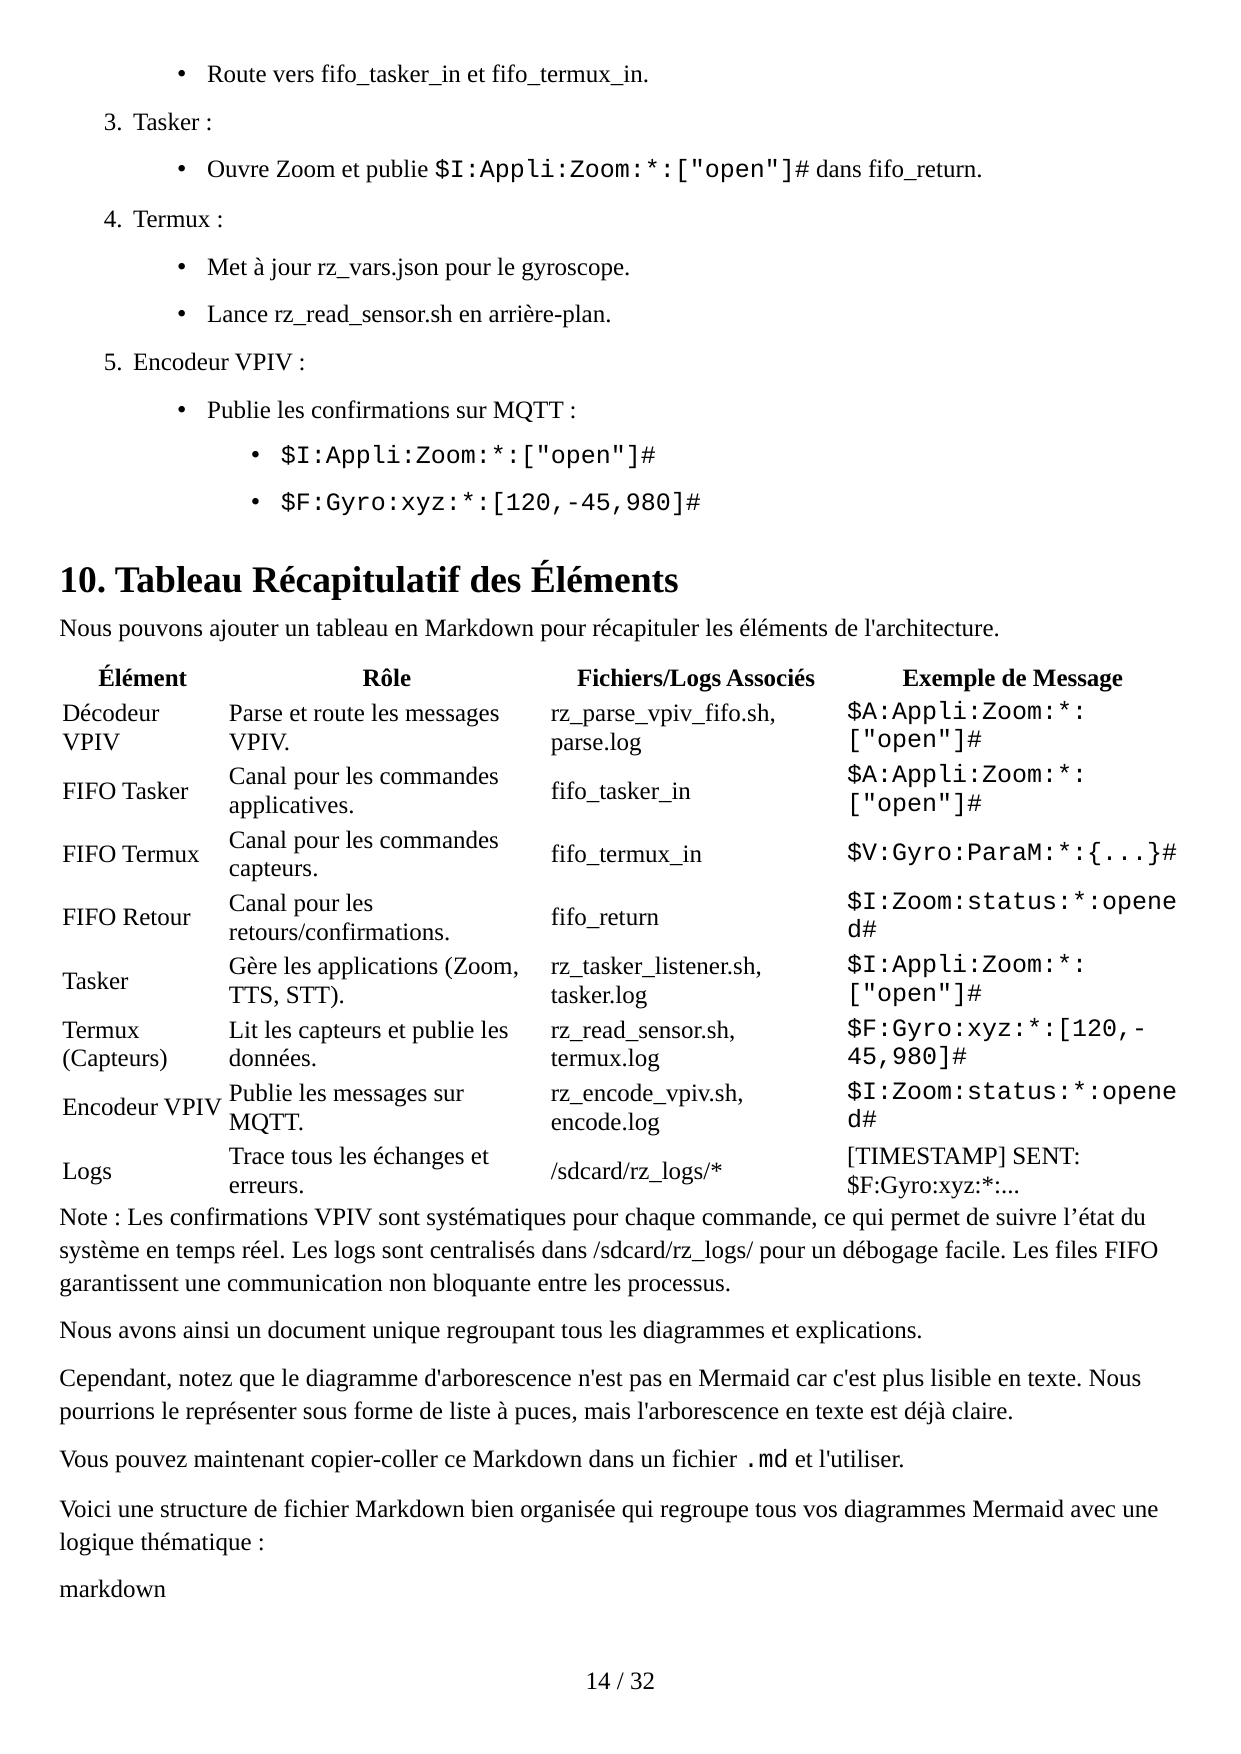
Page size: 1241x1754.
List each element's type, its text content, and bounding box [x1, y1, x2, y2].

table_cell Gère les applications (Zoom, TTS, STT). [226, 949, 548, 1012]
table_cell fifo_termux_in [548, 822, 844, 885]
text Nous avons ainsi un document unique regroupant tous les diagrammes et explications. [59, 1315, 1181, 1344]
table_cell Décodeur VPIV [59, 695, 226, 758]
table_header Fichiers/Logs Associés [548, 661, 844, 695]
text Cependant, notez que le diagramme d'arborescence n'est pas en Mermaid car c'est plus lisible en texte. Nous pourrions le représenter sous forme de liste à puces, mais l'arborescence en texte est déjà claire. [59, 1363, 1181, 1425]
table_header Rôle [226, 661, 548, 695]
table_cell Canal pour les commandes applicatives. [226, 759, 548, 822]
list Met à jour rz_vars.json pour le gyroscope. [177, 252, 1181, 281]
table_cell fifo_tasker_in [548, 759, 844, 822]
table_cell Publie les messages sur MQTT. [226, 1075, 548, 1138]
subtitle 10. Tableau Récapitulatif des Éléments [59, 557, 1181, 600]
table_cell $A:Appli:Zoom:*:["open"]# [844, 695, 1181, 758]
list Lance rz_read_sensor.sh en arrière-plan. [177, 299, 1181, 328]
list Tasker : [103, 107, 1181, 135]
table_cell rz_parse_vpiv_fifo.sh, parse.log [548, 695, 844, 758]
table_cell fifo_return [548, 885, 844, 948]
table_cell Logs [59, 1139, 226, 1202]
table_cell [TIMESTAMP] SENT: $F:Gyro:xyz:*:... [844, 1139, 1181, 1202]
table_cell FIFO Tasker [59, 759, 226, 822]
table_cell Canal pour les commandes capteurs. [226, 822, 548, 885]
table_cell rz_read_sensor.sh, termux.log [548, 1012, 844, 1075]
table_cell $V:Gyro:ParaM:*:{...}# [844, 822, 1181, 885]
table_cell $I:Zoom:status:*:opened# [844, 1075, 1181, 1138]
list $F:Gyro:xyz:*:[120,-45,980]# [251, 489, 1181, 518]
table_cell FIFO Retour [59, 885, 226, 948]
table_cell Trace tous les échanges et erreurs. [226, 1139, 548, 1202]
list $I:Appli:Zoom:*:["open"]# [251, 442, 1181, 471]
table_cell $A:Appli:Zoom:*:["open"]# [844, 759, 1181, 822]
table_cell $F:Gyro:xyz:*:[120,-45,980]# [844, 1012, 1181, 1075]
table_cell Termux (Capteurs) [59, 1012, 226, 1075]
table_cell Parse et route les messages VPIV. [226, 695, 548, 758]
table_cell rz_encode_vpiv.sh, encode.log [548, 1075, 844, 1138]
table_cell $I:Zoom:status:*:opened# [844, 885, 1181, 948]
table_cell Tasker [59, 949, 226, 1012]
table_cell $I:Appli:Zoom:*:["open"]# [844, 949, 1181, 1012]
text Nous pouvons ajouter un tableau en Markdown pour récapituler les éléments de l'architecture. [59, 613, 1181, 642]
table_cell Encodeur VPIV [59, 1075, 226, 1138]
text Vous pouvez maintenant copier-coller ce Markdown dans un fichier .md et l'utiliser. [59, 1444, 1181, 1474]
list Termux : [103, 204, 1181, 233]
list Ouvre Zoom et publie $I:Appli:Zoom:*:["open"]# dans fifo_return. [177, 154, 1181, 185]
table_header Exemple de Message [844, 661, 1181, 695]
text markdown [59, 1574, 1181, 1603]
table_cell Lit les capteurs et publie les données. [226, 1012, 548, 1075]
table_cell /sdcard/rz_logs/* [548, 1139, 844, 1202]
table_cell FIFO Termux [59, 822, 226, 885]
list Publie les confirmations sur MQTT : [177, 395, 1181, 423]
text Voici une structure de fichier Markdown bien organisée qui regroupe tous vos diagrammes Mermaid avec une logique thématique : [59, 1494, 1181, 1555]
list Route vers fifo_tasker_in et fifo_termux_in. [177, 59, 1181, 88]
list Encodeur VPIV : [103, 347, 1181, 376]
text Note : Les confirmations VPIV sont systématiques pour chaque commande, ce qui permet de suivre l’état du système en temps réel. Les logs sont centralisés dans /sdcard/rz_logs/ pour un débogage facile. Les files FIFO garantissent une communication non bloquante entre les processus. [59, 1202, 1181, 1297]
table_header Élément [59, 661, 226, 695]
table_cell rz_tasker_listener.sh, tasker.log [548, 949, 844, 1012]
table_cell Canal pour les retours/confirmations. [226, 885, 548, 948]
